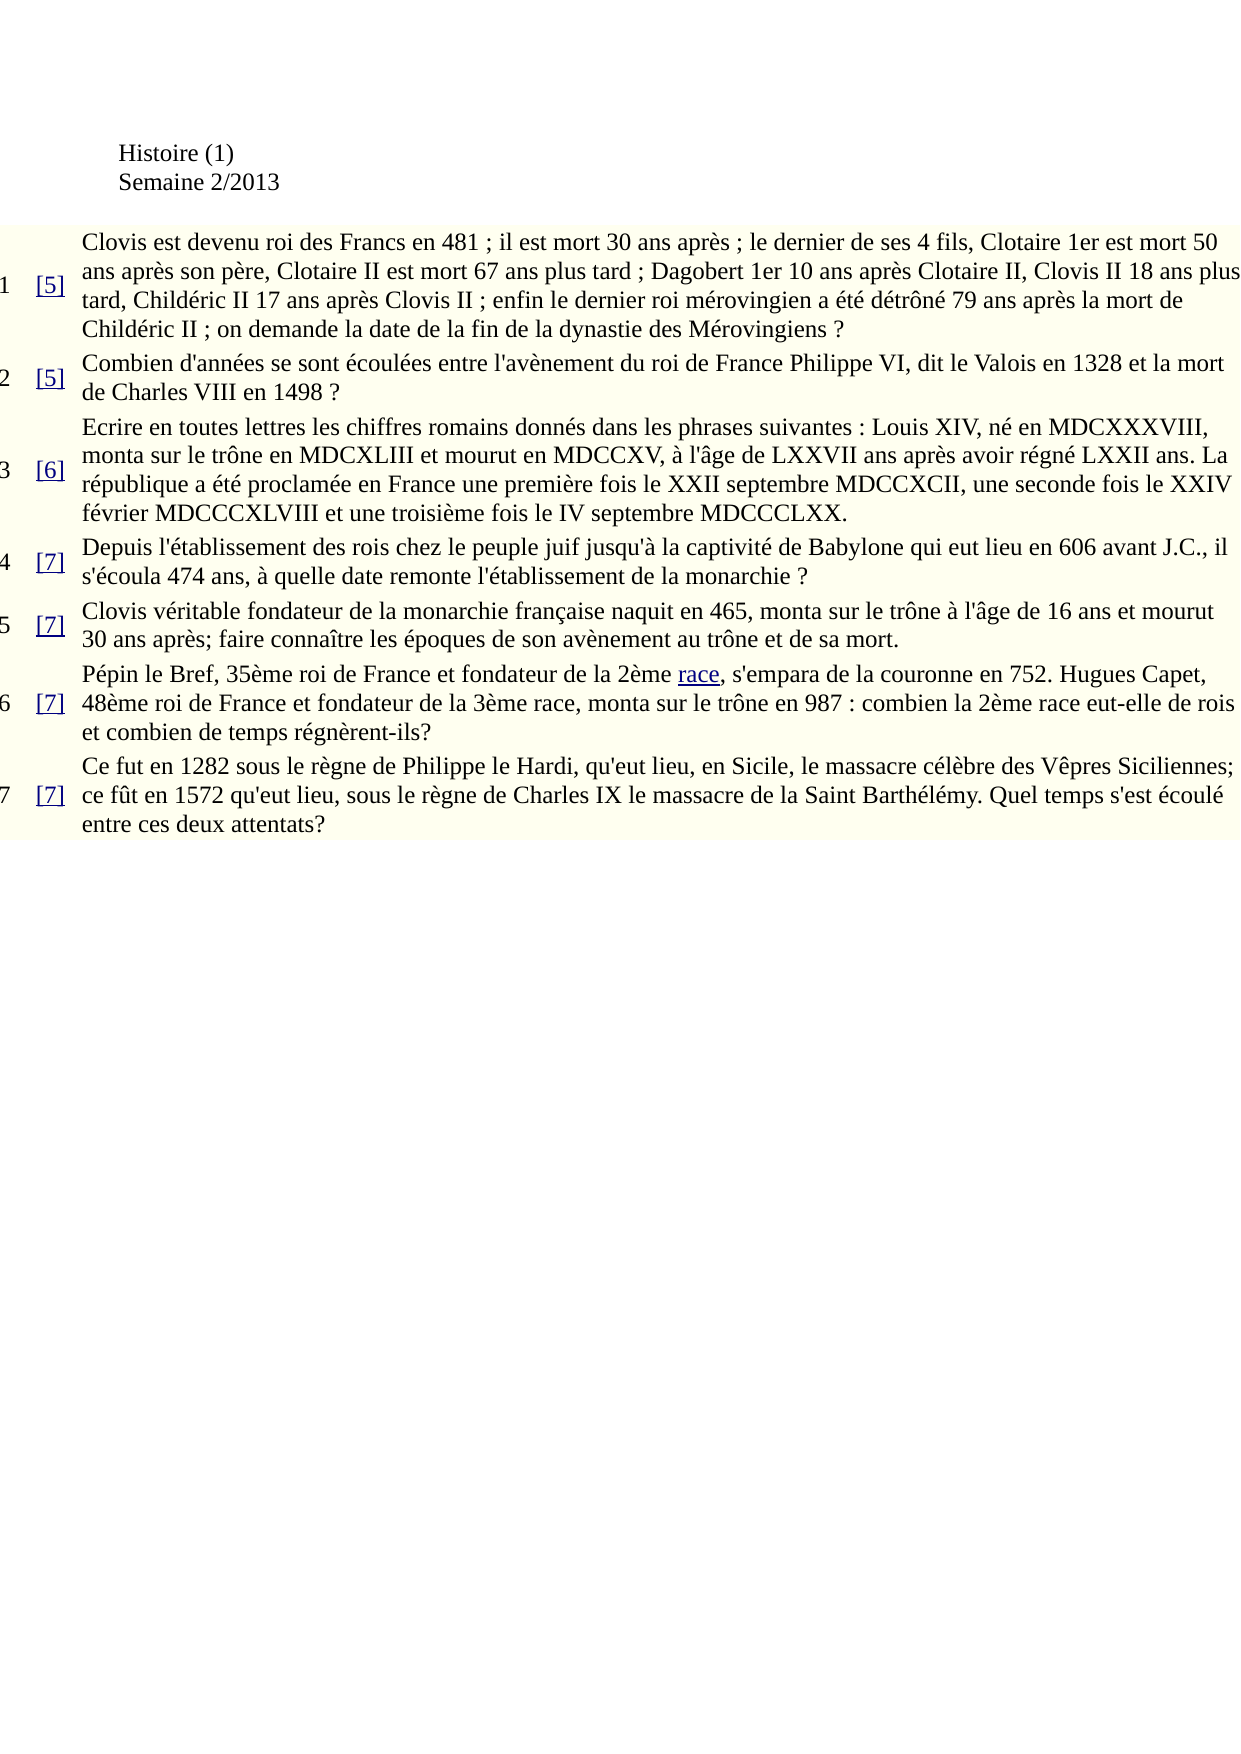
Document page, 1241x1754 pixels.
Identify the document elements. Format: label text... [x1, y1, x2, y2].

table_header Clovis est devenu roi des Francs en 481 ; il est mort 30 ans après ; le dernier de ses 4 fils, Clotaire 1er est mort 50 ans après son père, Clotaire II est mort 67 ans plus tard ; Dagobert 1er 10 ans après Clotaire II, Clovis II 18 ans plus tard, Childéric II 17 ans après Clovis II ; enfin le dernier roi mérovingien a été détrôné 79 ans après la mort de Childéric II ; on demande la date de la fin de la dynastie des Mérovingiens ? [79, 225, 1240, 345]
text Histoire (1) [118, 138, 1122, 167]
text Semaine 2/2013 [118, 167, 1122, 196]
table_cell 4 [0, 530, 33, 593]
table_cell Ecrire en toutes lettres les chiffres romains donnés dans les phrases suivantes : Louis XIV, né en MDCXXXVIII, monta sur le trône en MDCXLIII et mourut en MDCCXV, à l'âge de LXXVII ans après avoir régné LXXII ans. La république a été proclamée en France une première fois le XXII septembre MDCCXCII, une seconde fois le XXIV février MDCCCXLVIII et une troisième fois le IV septembre MDCCCLXX. [79, 409, 1240, 529]
table_cell Ce fut en 1282 sous le règne de Philippe le Hardi, qu'eut lieu, en Sicile, le massacre célèbre des Vêpres Siciliennes; ce fût en 1572 qu'eut lieu, sous le règne de Charles IX le massacre de la Saint Barthélémy. Quel temps s'est écoulé entre ces deux attentats? [79, 748, 1240, 840]
table_header 1 [0, 225, 33, 345]
table_cell 6 [0, 656, 33, 748]
table_cell Pépin le Bref, 35ème roi de France et fondateur de la 2ème race, s'empara de la couronne en 752. Hugues Capet, 48ème roi de France et fondateur de la 3ème race, monta sur le trône en 987 : combien la 2ème race eut-elle de rois et combien de temps régnèrent-ils? [79, 656, 1240, 748]
table_cell [6] [33, 409, 79, 529]
table_cell Clovis véritable fondateur de la monarchie française naquit en 465, monta sur le trône à l'âge de 16 ans et mourut 30 ans après; faire connaître les époques de son avènement au trône et de sa mort. [79, 593, 1240, 656]
table_cell 5 [0, 593, 33, 656]
table_cell Depuis l'établissement des rois chez le peuple juif jusqu'à la captivité de Babylone qui eut lieu en 606 avant J.C., il s'écoula 474 ans, à quelle date remonte l'établissement de la monarchie ? [79, 530, 1240, 593]
table_cell 7 [0, 748, 33, 840]
table_cell [7] [33, 748, 79, 840]
table_cell [7] [33, 593, 79, 656]
table_header [5] [33, 225, 79, 345]
table_cell 2 [0, 345, 33, 409]
table_cell 3 [0, 409, 33, 529]
table_cell [5] [33, 345, 79, 409]
table_cell [7] [33, 656, 79, 748]
table_cell [7] [33, 530, 79, 593]
table_cell Combien d'années se sont écoulées entre l'avènement du roi de France Philippe VI, dit le Valois en 1328 et la mort de Charles VIII en 1498 ? [79, 345, 1240, 409]
